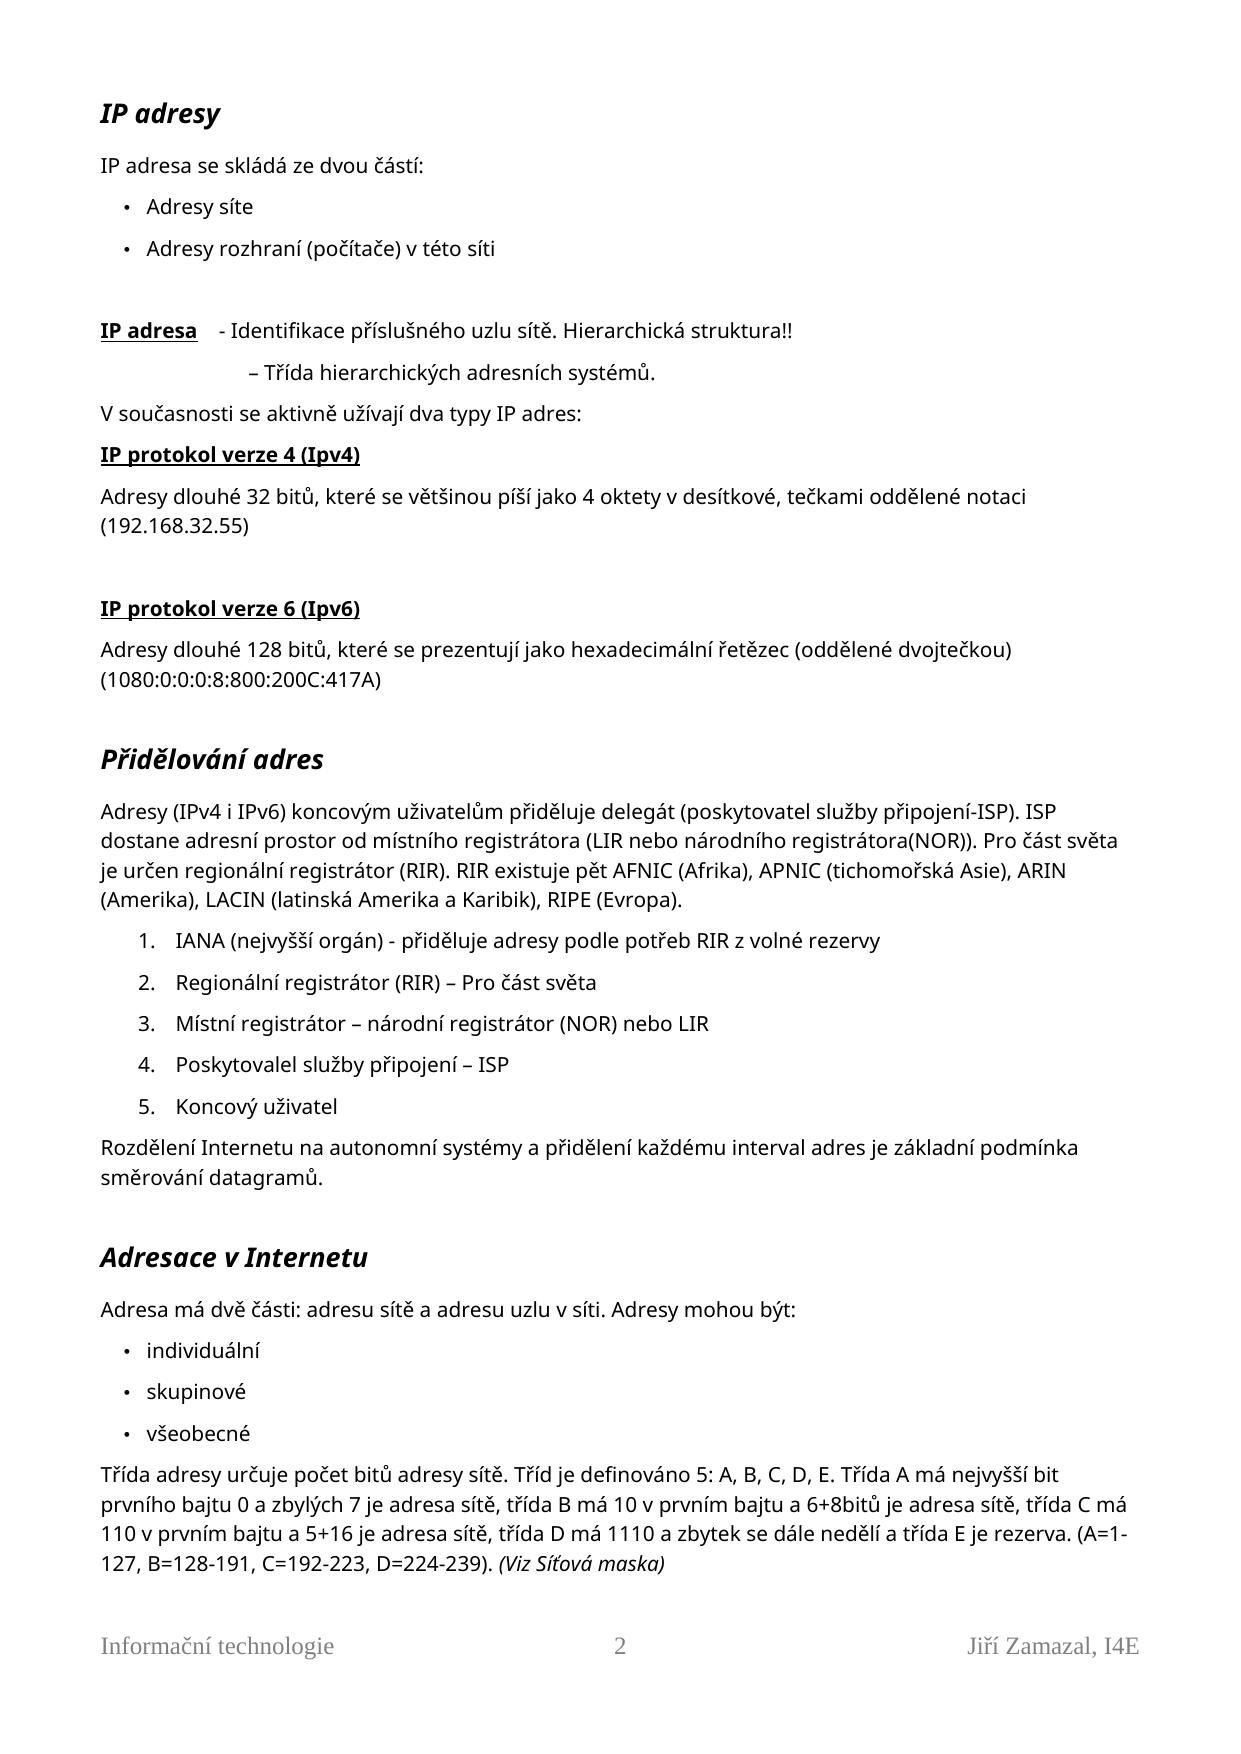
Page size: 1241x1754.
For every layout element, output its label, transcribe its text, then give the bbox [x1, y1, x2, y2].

text Třída adresy určuje počet bitů adresy sítě. Tříd je definováno 5: A, B, C, D, E. Třída A má nejvyšší bit prvního bajtu 0 a zbylých 7 je adresa sítě, třída B má 10 v prvním bajtu a 6+8bitů je adresa sítě, třída C má 110 v prvním bajtu a 5+16 je adresa sítě, třída D má 1110 a zbytek se dále nedělí a třída E je rezerva. (A=1-127, B=128-191, C=192-223, D=224-239). (Viz Síťová maska) [100, 1459, 1140, 1577]
subtitle Přidělování adres [100, 740, 1140, 777]
list Adresy síte [123, 191, 1140, 221]
subtitle IP adresy [100, 94, 1140, 131]
text IP protokol verze 4 (Ipv4) [100, 439, 1140, 469]
text IP protokol verze 6 (Ipv6) [100, 593, 1140, 622]
list všeobecné [123, 1418, 1140, 1447]
list IANA (nejvyšší orgán) - přiděluje adresy podle potřeb RIR z volné rezervy [138, 925, 1140, 955]
text IP adresa - Identifikace příslušného uzlu sítě. Hierarchická struktura!! [100, 315, 1140, 344]
text Rozdělení Internetu na autonomní systémy a přidělení každému interval adres je základní podmínka směrování datagramů. [100, 1132, 1140, 1191]
list Poskytovalel služby připojení – ISP [138, 1049, 1140, 1079]
list Regionální registrátor (RIR) – Pro část světa [138, 967, 1140, 996]
text Adresa má dvě části: adresu sítě a adresu uzlu v síti. Adresy mohou být: [100, 1293, 1140, 1323]
text Adresy dlouhé 128 bitů, které se prezentují jako hexadecimální řetězec (oddělené dvojtečkou) (1080:0:0:0:8:800:200C:417A) [100, 634, 1140, 693]
list Koncový uživatel [138, 1091, 1140, 1120]
list Místní registrátor – národní registrátor (NOR) nebo LIR [138, 1008, 1140, 1037]
text IP adresa se skládá ze dvou částí: [100, 150, 1140, 179]
list Adresy rozhraní (počítače) v této síti [123, 232, 1140, 262]
text Adresy dlouhé 32 bitů, které se většinou píší jako 4 oktety v desítkové, tečkami oddělené notaci (192.168.32.55) [100, 481, 1140, 539]
subtitle Adresace v Internetu [100, 1238, 1140, 1275]
text – Třída hierarchických adresních systémů. [100, 356, 1140, 386]
list individuální [123, 1335, 1140, 1364]
list skupinové [123, 1376, 1140, 1406]
text V současnosti se aktivně užívají dva typy IP adres: [100, 398, 1140, 427]
text Adresy (IPv4 i IPv6) koncovým uživatelům přiděluje delegát (poskytovatel služby připojení-ISP). ISP dostane adresní prostor od místního registrátora (LIR nebo národního registrátora(NOR)). Pro část světa je určen regionální registrátor (RIR). RIR existuje pět AFNIC (Afrika), APNIC (tichomořská Asie), ARIN (Amerika), LACIN (latinská Amerika a Karibik), RIPE (Evropa). [100, 796, 1140, 913]
